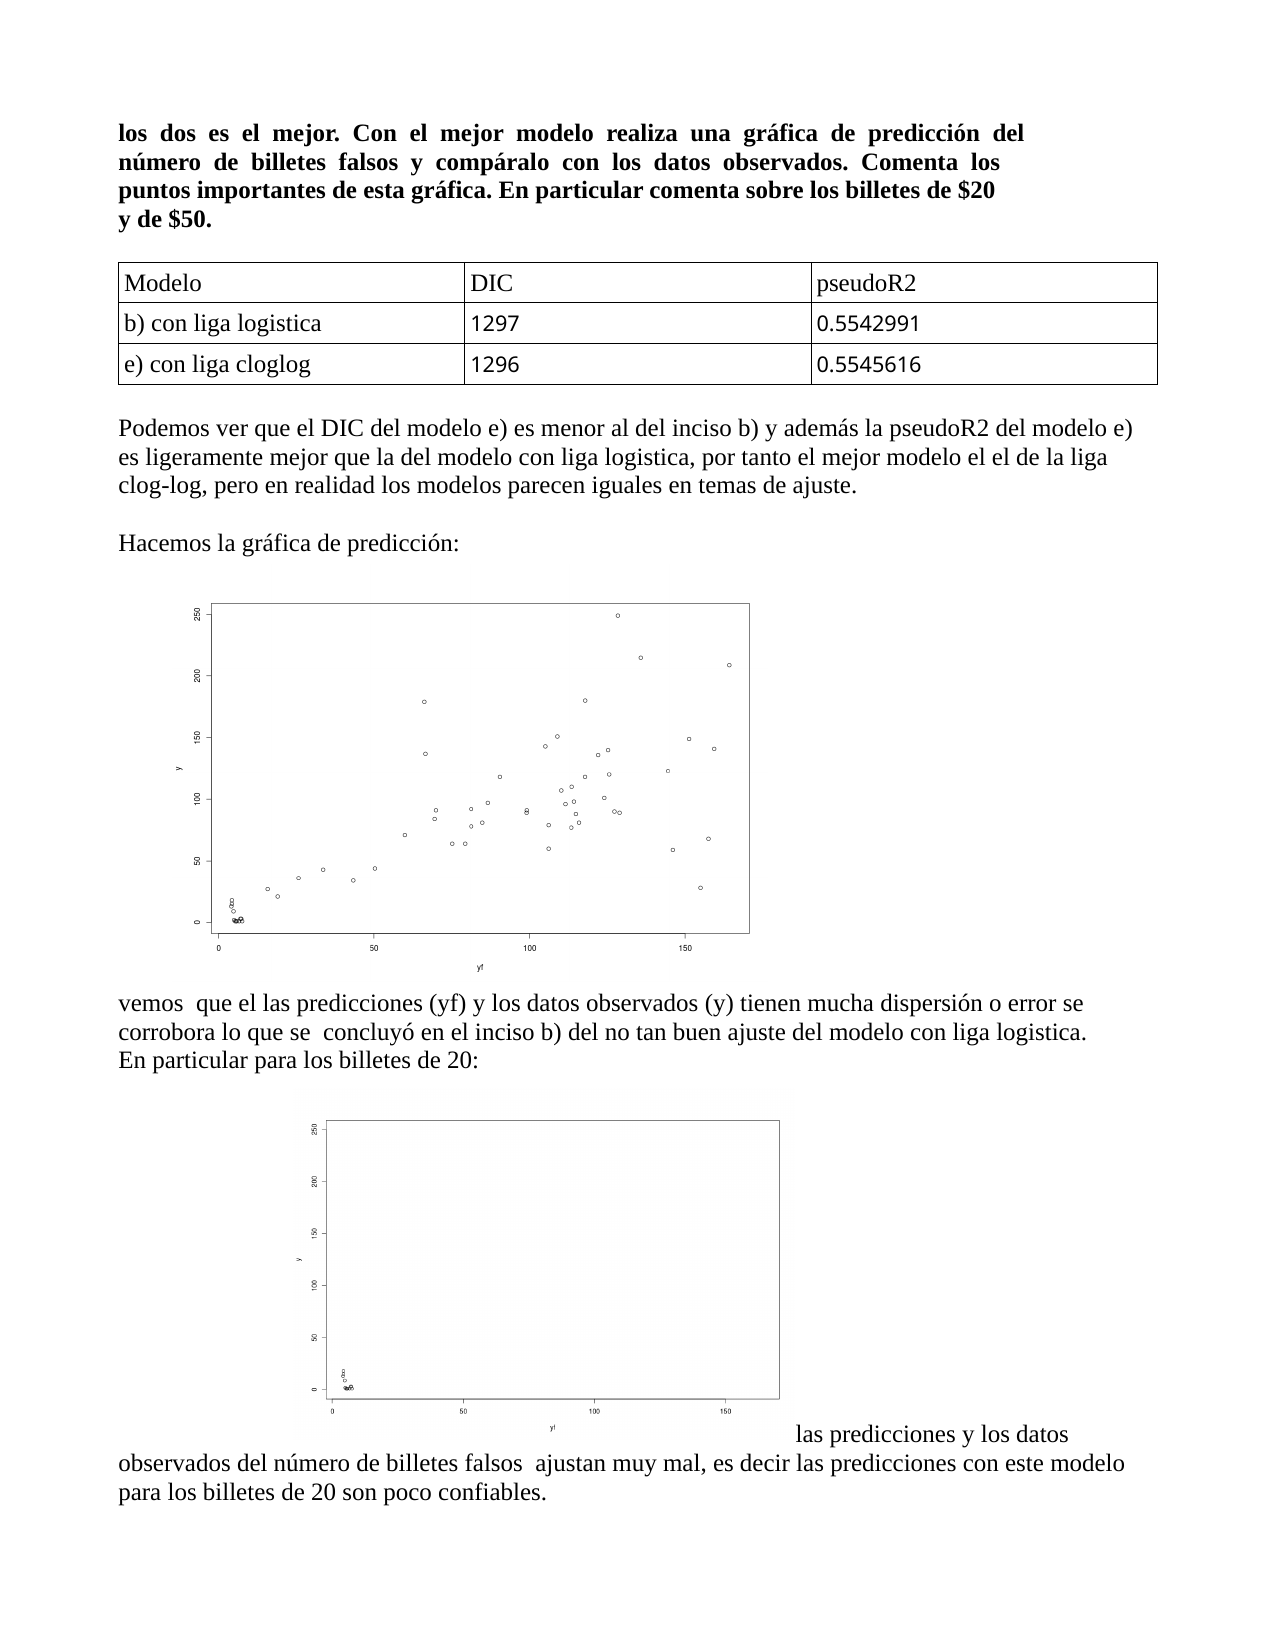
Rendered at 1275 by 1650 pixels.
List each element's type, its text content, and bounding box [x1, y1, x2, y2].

table_cell b) con liga logistica [119, 303, 464, 343]
picture [293, 1088, 796, 1440]
table_header pseudoR2 [812, 263, 1157, 302]
table_cell 0.5542991 [812, 303, 1157, 343]
table_cell 1296 [465, 344, 811, 384]
table_cell e) con liga cloglog [119, 344, 464, 384]
table_cell 1297 [465, 303, 811, 343]
table_cell 0.5545616 [812, 344, 1157, 384]
text Hacemos la gráfica de predicción: [118, 528, 1157, 557]
table_header Modelo [119, 263, 464, 302]
text puntos importantes de esta gráfica. En particular comenta sobre los billetes de $20 [118, 176, 1157, 204]
text y de $50. [118, 204, 1157, 233]
text número de billetes falsos y compáralo con los datos observados. Comenta los [118, 147, 1157, 176]
text Podemos ver que el DIC del modelo e) es menor al del inciso b) y además la pseudoR2 del modelo e) es ligeramente mejor que la del modelo con liga logistica, por tanto el mejor modelo el el de la liga clog-log, pero en realidad los modelos parecen iguales en temas de ajuste. [118, 413, 1157, 499]
text En particular para los billetes de 20: [118, 1046, 1157, 1074]
picture [172, 564, 768, 982]
text las predicciones y los datos observados del número de billetes falsos ajustan muy mal, es decir las predicciones con este modelo para los billetes de 20 son poco confiables. [118, 1419, 1157, 1506]
text los dos es el mejor. Con el mejor modelo realiza una gráfica de predicción del [118, 118, 1157, 147]
table_header DIC [465, 263, 811, 302]
text vemos que el las predicciones (yf) y los datos observados (y) tienen mucha dispersión o error se corrobora lo que se concluyó en el inciso b) del no tan buen ajuste del modelo con liga logistica. [118, 988, 1157, 1046]
